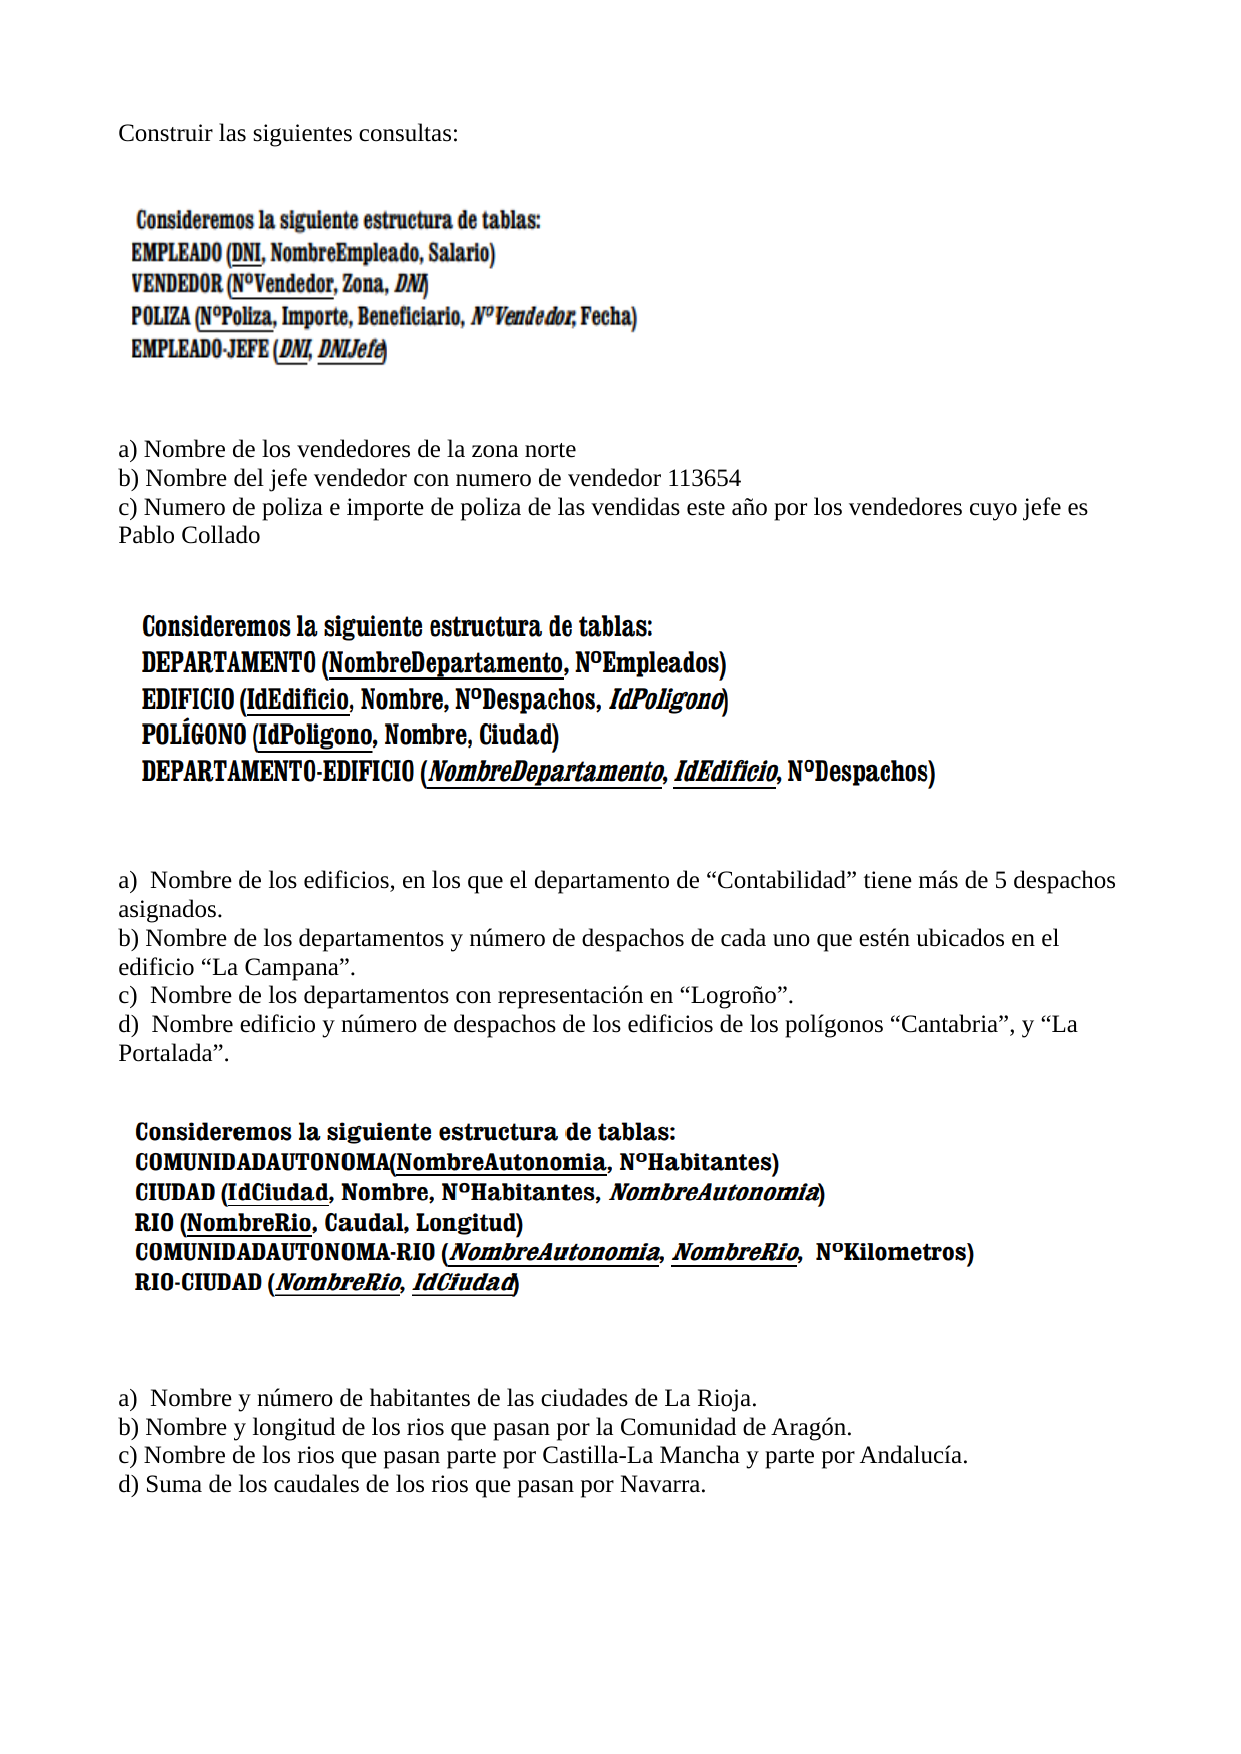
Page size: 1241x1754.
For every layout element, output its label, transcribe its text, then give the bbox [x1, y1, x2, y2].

text a) Nombre de los edificios, en los que el departamento de “Contabilidad” tiene más de 5 despachos asignados. [118, 866, 1122, 923]
text c) Nombre de los rios que pasan parte por Castilla-La Mancha y parte por Andalucía. [118, 1441, 1122, 1469]
picture [455, 194, 591, 335]
text a) Nombre y número de habitantes de las ciudades de La Rioja. [118, 1383, 1122, 1412]
text b) Nombre de los departamentos y número de despachos de cada uno que estén ubicados en el edificio “La Campana”. [118, 923, 1122, 981]
picture [744, 1106, 996, 1329]
text b) Nombre y longitud de los rios que pasan por la Comunidad de Aragón. [118, 1412, 1122, 1441]
text b) Nombre del jefe vendedor con numero de vendedor 113654 [118, 463, 1122, 492]
text Construir las siguientes consultas: [118, 118, 1122, 147]
text d) Suma de los caudales de los rios que pasan por Navarra. [118, 1469, 1122, 1498]
text c) Numero de poliza e importe de poliza de las vendidas este año por los vendedores cuyo jefe es Pablo Collado [118, 492, 1122, 549]
text d) Nombre edificio y número de despachos de los edificios de los polígonos “Cantabria”, y “La Portalada”. [118, 1009, 1122, 1067]
picture [721, 595, 960, 814]
text c) Nombre de los departamentos con representación en “Logroño”. [118, 981, 1122, 1009]
text a) Nombre de los vendedores de la zona norte [118, 434, 1122, 463]
